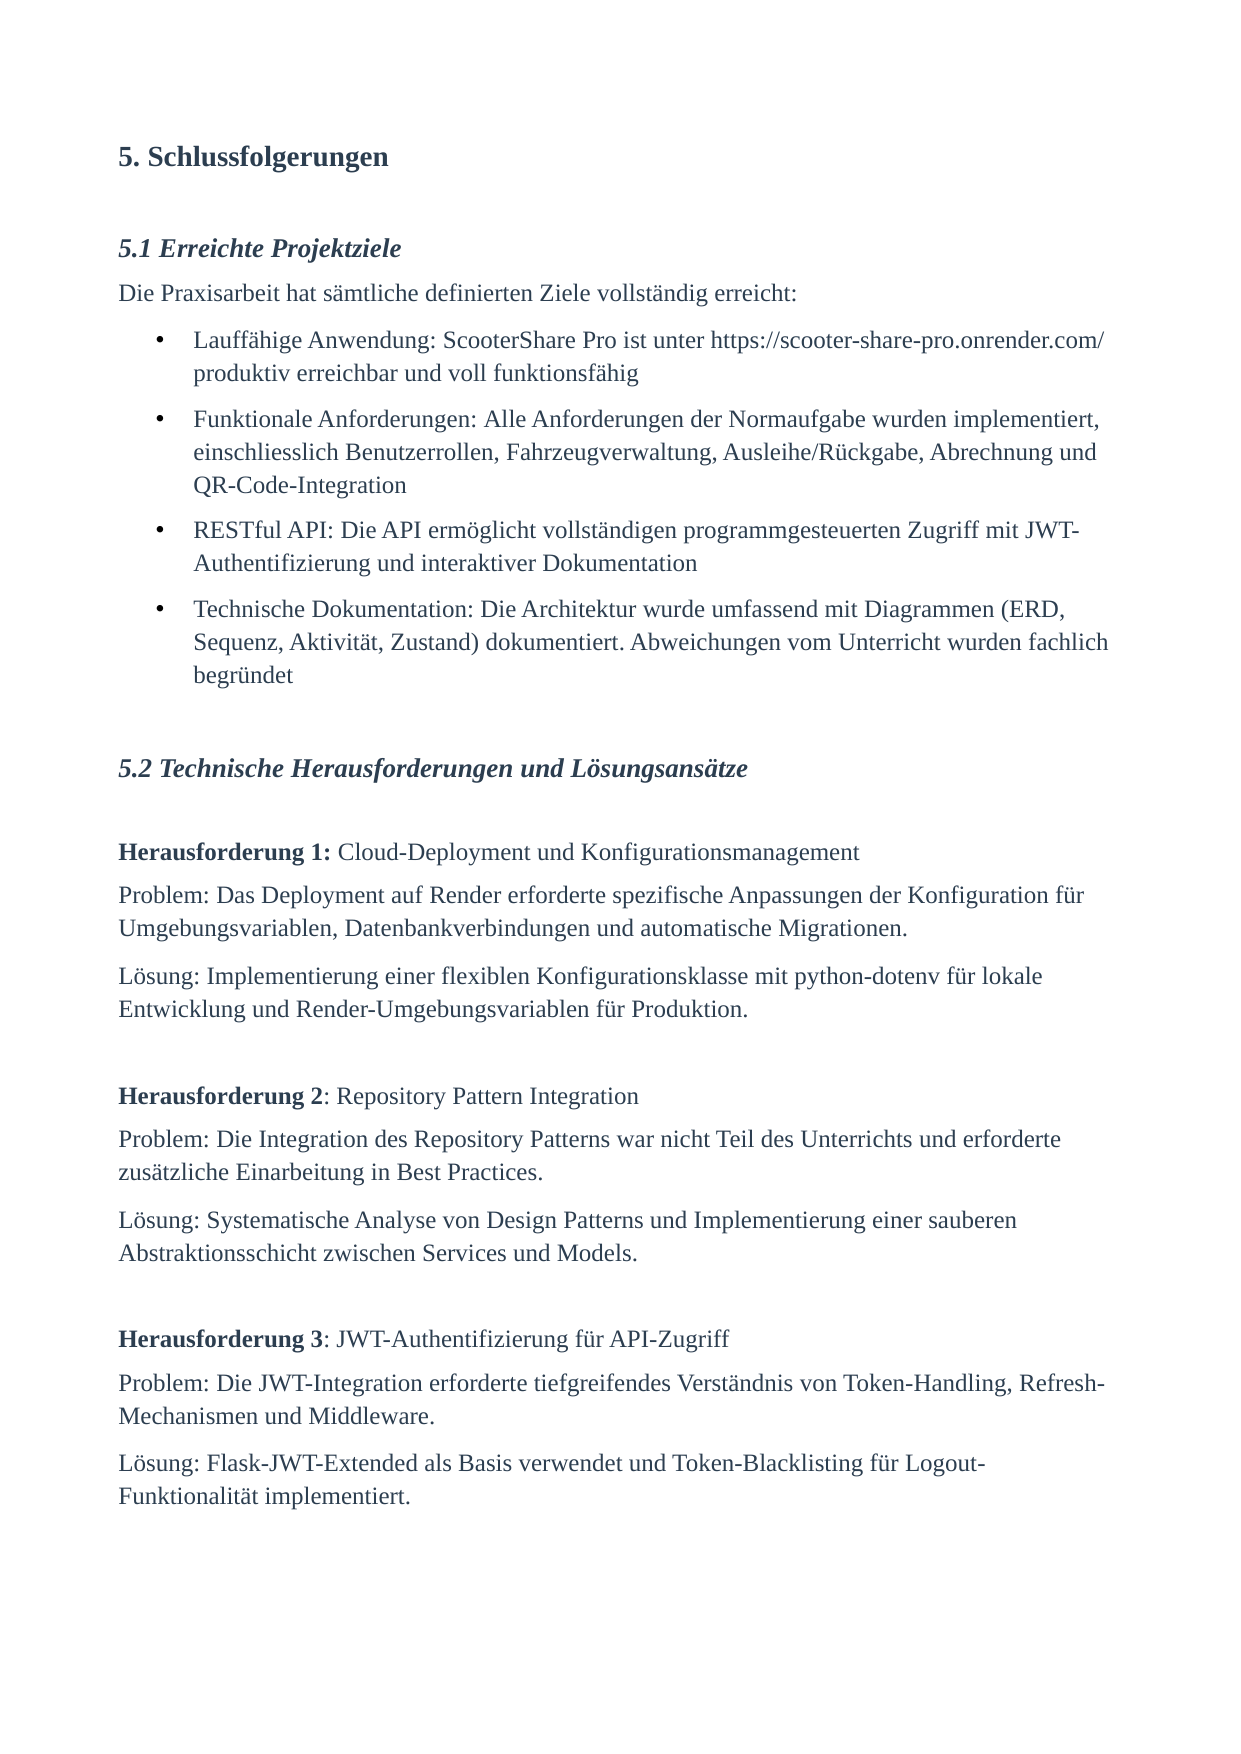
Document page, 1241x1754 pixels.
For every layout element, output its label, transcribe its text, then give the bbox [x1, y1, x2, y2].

subtitle 5. Schlussfolgerungen [118, 139, 1122, 172]
list Technische Dokumentation: Die Architektur wurde umfassend mit Diagrammen (ERD, Sequenz, Aktivität, Zustand) dokumentiert. Abweichungen vom Unterricht wurden fachlich begründet [156, 594, 1122, 689]
subtitle Herausforderung 2: Repository Pattern Integration [118, 1081, 1122, 1109]
text Die Praxisarbeit hat sämtliche definierten Ziele vollständig erreicht: [118, 278, 1122, 306]
text Lösung: Implementierung einer flexiblen Konfigurationsklasse mit python-dotenv für lokale Entwicklung und Render-Umgebungsvariablen für Produktion. [118, 961, 1122, 1023]
subtitle 5.1 Erreichte Projektziele [118, 232, 1122, 263]
text Lösung: Flask-JWT-Extended als Basis verwendet und Token-Blacklisting für Logout-Funktionalität implementiert. [118, 1448, 1122, 1510]
subtitle Herausforderung 3: JWT-Authentifizierung für API-Zugriff [118, 1324, 1122, 1353]
subtitle Herausforderung 1: Cloud-Deployment und Konfigurationsmanagement [118, 837, 1122, 866]
subtitle 5.2 Technische Herausforderungen und Lösungsansätze [118, 752, 1122, 783]
text Lösung: Systematische Analyse von Design Patterns und Implementierung einer sauberen Abstraktionsschicht zwischen Services und Models. [118, 1205, 1122, 1266]
list Lauffähige Anwendung: ScooterShare Pro ist unter https://scooter-share-pro.onrender.com/ produktiv erreichbar und voll funktionsfähig [156, 325, 1122, 387]
list Funktionale Anforderungen: Alle Anforderungen der Normaufgabe wurden implementiert, einschliesslich Benutzerrollen, Fahrzeugverwaltung, Ausleihe/Rückgabe, Abrechnung und QR-Code-Integration [156, 404, 1122, 498]
list RESTful API: Die API ermöglicht vollständigen programmgesteuerten Zugriff mit JWT-Authentifizierung und interaktiver Dokumentation [156, 515, 1122, 577]
text Problem: Das Deployment auf Render erforderte spezifische Anpassungen der Konfiguration für Umgebungsvariablen, Datenbankverbindungen und automatische Migrationen. [118, 880, 1122, 942]
text Problem: Die Integration des Repository Patterns war nicht Teil des Unterrichts und erforderte zusätzliche Einarbeitung in Best Practices. [118, 1124, 1122, 1186]
text Problem: Die JWT-Integration erforderte tiefgreifendes Verständnis von Token-Handling, Refresh-Mechanismen und Middleware. [118, 1368, 1122, 1429]
